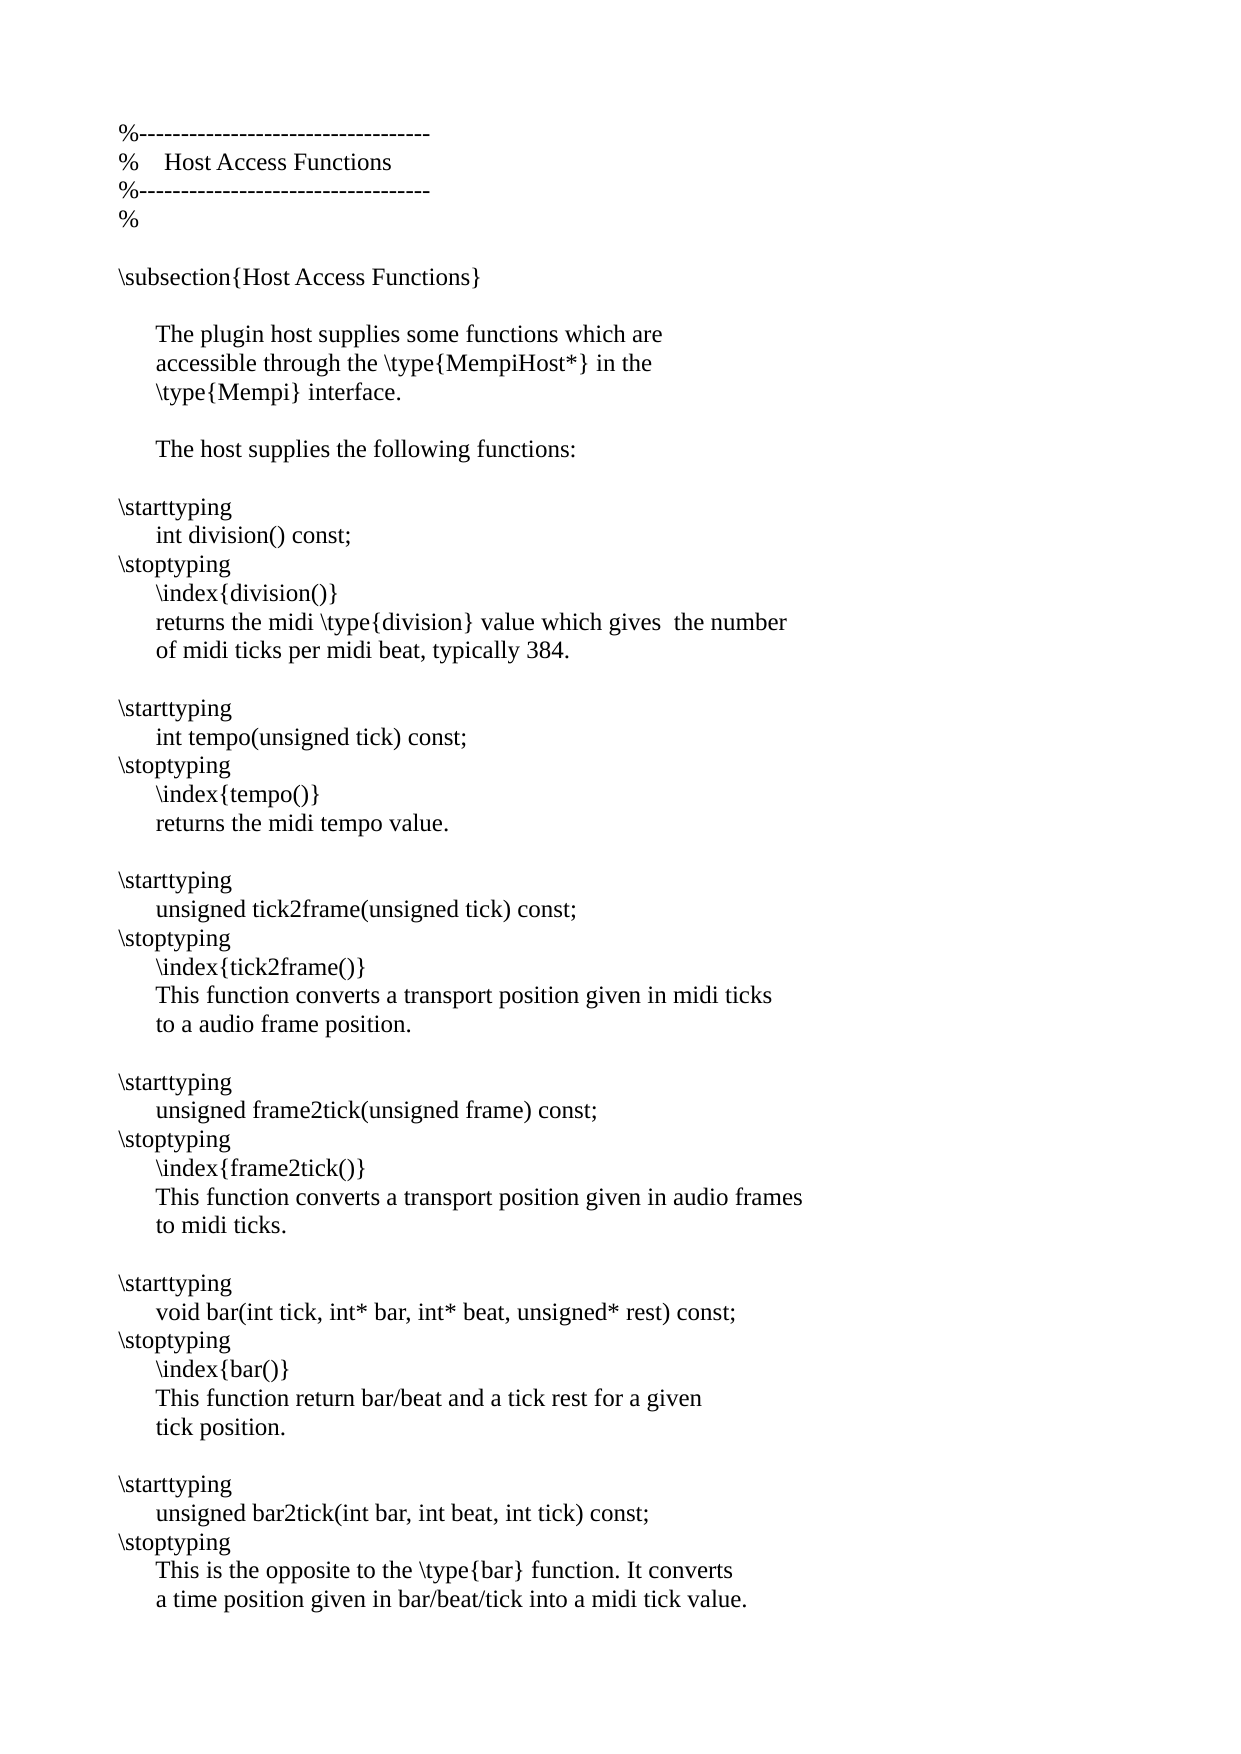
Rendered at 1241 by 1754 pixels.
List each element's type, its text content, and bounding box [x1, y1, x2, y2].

text %----------------------------------- [118, 118, 1122, 147]
text \starttyping [118, 1268, 1122, 1297]
text This is the opposite to the \type{bar} function. It converts [118, 1556, 1122, 1584]
text void bar(int tick, int* bar, int* beat, unsigned* rest) const; [118, 1297, 1122, 1326]
text \index{tempo()} [118, 779, 1122, 808]
text unsigned bar2tick(int bar, int beat, int tick) const; [118, 1498, 1122, 1527]
text unsigned frame2tick(unsigned frame) const; [118, 1096, 1122, 1124]
text \index{bar()} [118, 1354, 1122, 1383]
text int tempo(unsigned tick) const; [118, 722, 1122, 751]
text The host supplies the following functions: [118, 434, 1122, 463]
text % [118, 204, 1122, 233]
text This function return bar/beat and a tick rest for a given [118, 1383, 1122, 1412]
text \subsection{Host Access Functions} [118, 262, 1122, 291]
text \starttyping [118, 492, 1122, 521]
text The plugin host supplies some functions which are [118, 319, 1122, 348]
text accessible through the \type{MempiHost*} in the [118, 348, 1122, 377]
text tick position. [118, 1412, 1122, 1441]
text %----------------------------------- [118, 176, 1122, 204]
text \type{Mempi} interface. [118, 377, 1122, 406]
text \index{division()} [118, 578, 1122, 607]
text \index{frame2tick()} [118, 1153, 1122, 1182]
text \starttyping [118, 866, 1122, 894]
text This function converts a transport position given in midi ticks [118, 981, 1122, 1009]
text This function converts a transport position given in audio frames [118, 1182, 1122, 1211]
text unsigned tick2frame(unsigned tick) const; [118, 894, 1122, 923]
text \stoptyping [118, 1124, 1122, 1153]
text \starttyping [118, 1469, 1122, 1498]
text int division() const; [118, 521, 1122, 549]
text \stoptyping [118, 923, 1122, 952]
text \starttyping [118, 693, 1122, 722]
text \starttyping [118, 1067, 1122, 1096]
text to midi ticks. [118, 1211, 1122, 1239]
text \index{tick2frame()} [118, 952, 1122, 981]
text returns the midi tempo value. [118, 808, 1122, 837]
text \stoptyping [118, 1326, 1122, 1354]
text returns the midi \type{division} value which gives the number [118, 607, 1122, 636]
text \stoptyping [118, 751, 1122, 779]
text \stoptyping [118, 549, 1122, 578]
text \stoptyping [118, 1527, 1122, 1556]
text of midi ticks per midi beat, typically 384. [118, 636, 1122, 664]
text % Host Access Functions [118, 147, 1122, 176]
text a time position given in bar/beat/tick into a midi tick value. [118, 1584, 1122, 1613]
text to a audio frame position. [118, 1009, 1122, 1038]
